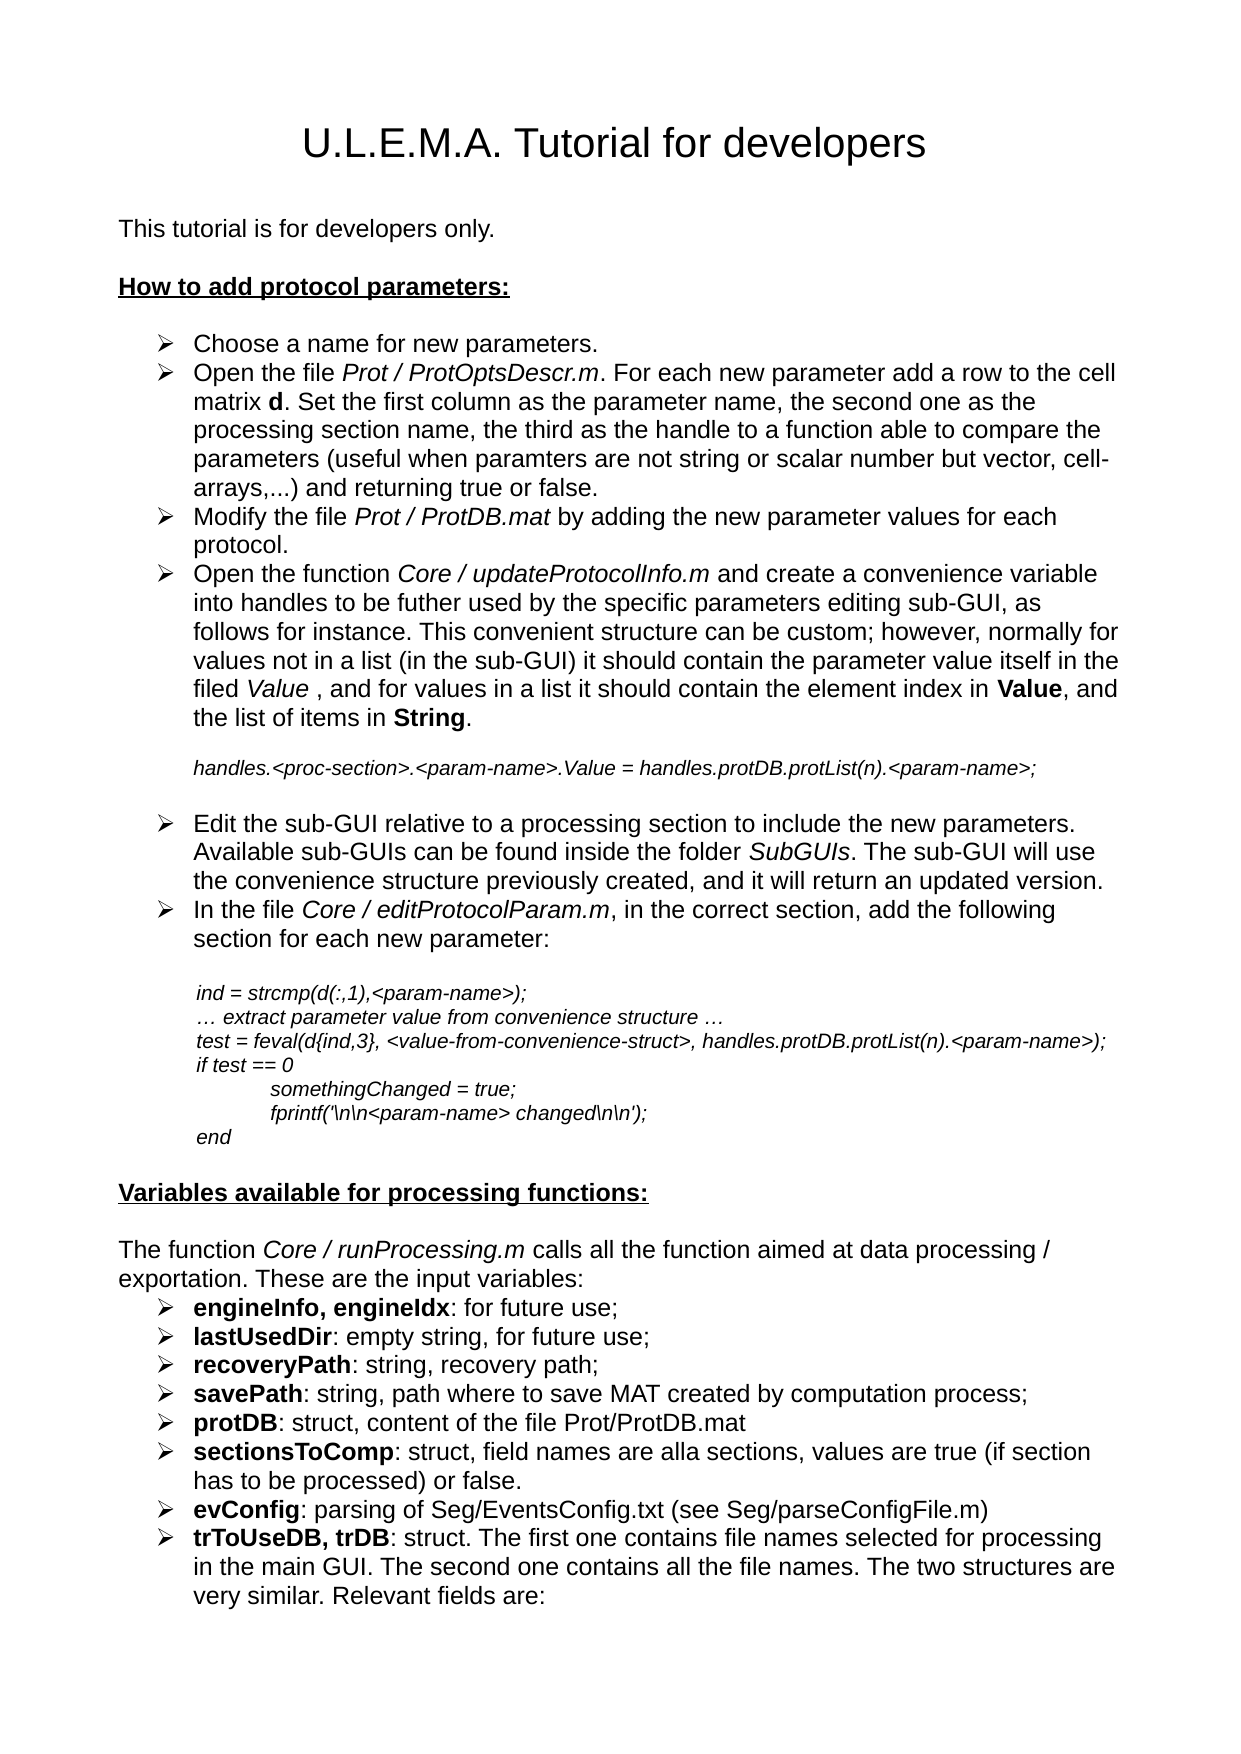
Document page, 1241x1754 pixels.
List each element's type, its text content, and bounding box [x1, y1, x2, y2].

list In the file Core / editProtocolParam.m, in the correct section, add the following section for each new parameter: [156, 895, 1122, 952]
list Open the function Core / updateProtocolInfo.m and create a convenience variable into handles to be futher used by the specific parameters editing sub-GUI, as follows for instance. This convenient structure can be custom; however, normally for values not in a list (in the sub-GUI) it should contain the parameter value itself in the filed Value , and for values in a list it should contain the element index in Value, and the list of items in String. [156, 559, 1122, 732]
text if test == 0 [196, 1053, 1122, 1077]
list savePath: string, path where to save MAT created by computation process; [156, 1379, 1122, 1408]
list Edit the sub-GUI relative to a processing section to include the new parameters. Available sub-GUIs can be found inside the folder SubGUIs. The sub-GUI will use the convenience structure previously created, and it will return an updated version. [156, 808, 1122, 895]
list trToUseDB, trDB: struct. The first one contains file names selected for processing in the main GUI. The second one contains all the file names. The two structures are very similar. Relevant fields are: [156, 1523, 1122, 1610]
list protDB: struct, content of the file Prot/ProtDB.mat [156, 1408, 1122, 1437]
text Variables available for processing functions: [118, 1178, 1122, 1206]
text ind = strcmp(d(:,1),<param-name>); [196, 981, 1122, 1005]
list engineInfo, engineIdx: for future use; [156, 1293, 1122, 1322]
text This tutorial is for developers only. [118, 214, 1122, 243]
text The function Core / runProcessing.m calls all the function aimed at data processing / exportation. These are the input variables: [118, 1235, 1122, 1293]
list lastUsedDir: empty string, for future use; [156, 1322, 1122, 1350]
list sectionsToComp: struct, field names are alla sections, values are true (if section has to be processed) or false. [156, 1437, 1122, 1494]
list Modify the file Prot / ProtDB.mat by adding the new parameter values for each protocol. [156, 502, 1122, 559]
text somethingChanged = true; [196, 1077, 1122, 1101]
text test = feval(d{ind,3}, <value-from-convenience-struct>, handles.protDB.protList(n).<param-name>); [196, 1029, 1122, 1053]
text How to add protocol parameters: [118, 271, 1122, 300]
list handles.<proc-section>.<param-name>.Value = handles.protDB.protList(n).<param-name>; [156, 756, 1122, 780]
text fprintf('\n\n<param-name> changed\n\n'); [196, 1101, 1122, 1125]
list Open the file Prot / ProtOptsDescr.m. For each new parameter add a row to the cell matrix d. Set the first column as the parameter name, the second one as the processing section name, the third as the handle to a function able to compare the parameters (useful when paramters are not string or scalar number but vector, cell-arrays,...) and returning true or false. [156, 358, 1122, 502]
list evConfig: parsing of Seg/EventsConfig.txt (see Seg/parseConfigFile.m) [156, 1494, 1122, 1523]
text U.L.E.M.A. Tutorial for developers [118, 118, 1122, 166]
list Choose a name for new parameters. [156, 329, 1122, 358]
text end [196, 1125, 1122, 1149]
text … extract parameter value from convenience structure … [196, 1005, 1122, 1029]
list recoveryPath: string, recovery path; [156, 1350, 1122, 1379]
